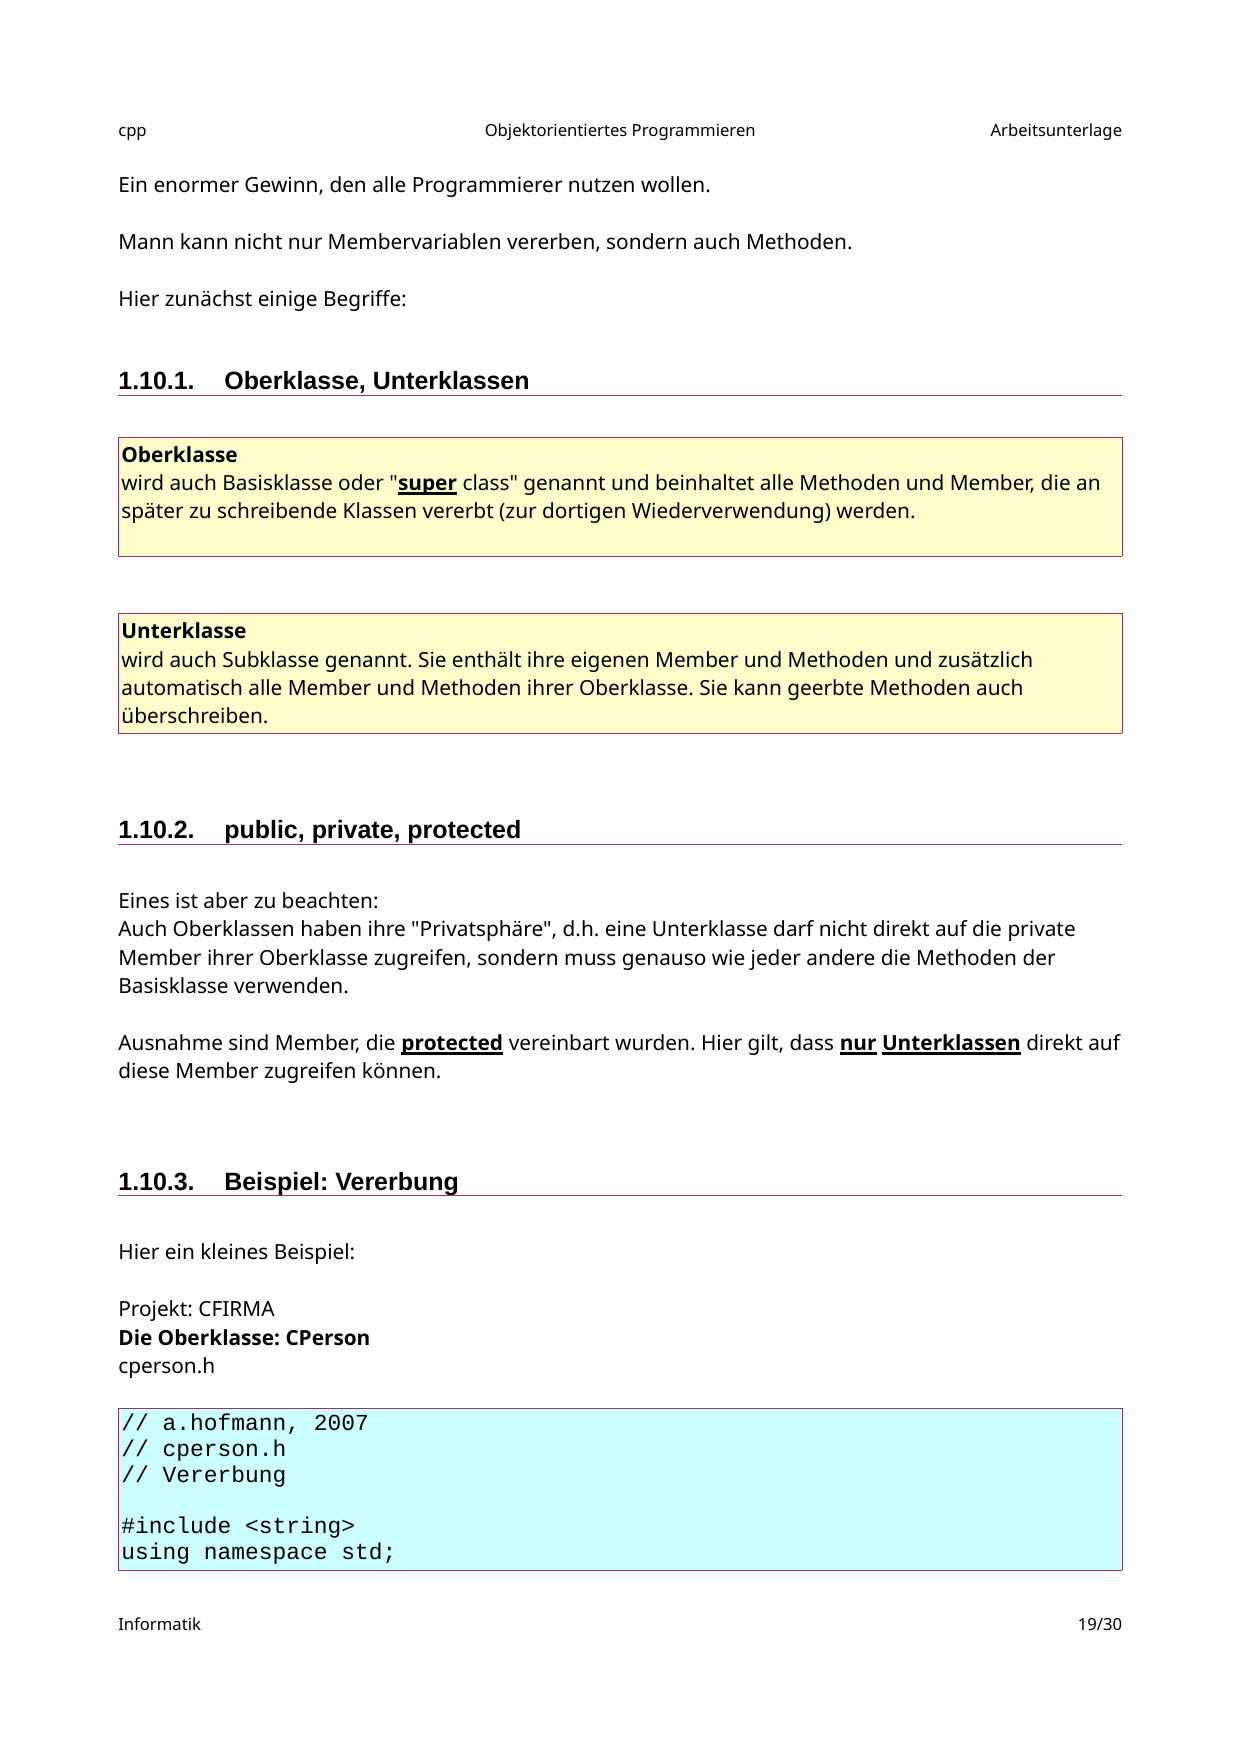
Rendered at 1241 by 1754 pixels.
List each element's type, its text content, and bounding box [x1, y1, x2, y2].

text Mann kann nicht nur Membervariablen vererben, sondern auch Methoden. [118, 227, 1122, 256]
text wird auch Subklasse genannt. Sie enthält ihre eigenen Member und Methoden und zusätzlich automatisch alle Member und Methoden ihrer Oberklasse. Sie kann geerbte Methoden auch überschreiben. [119, 642, 1122, 733]
text using namespace std; [119, 1538, 1122, 1570]
text // Vererbung [119, 1460, 1122, 1486]
text Eines ist aber zu beachten: [118, 886, 1122, 914]
text wird auch Basisklasse oder "super class" genannt und beinhaltet alle Methoden und Member, die an später zu schreibende Klassen vererbt (zur dortigen Wiederverwendung) werden. [119, 465, 1122, 522]
text cperson.h [118, 1351, 1122, 1379]
text Projekt: CFIRMA [118, 1294, 1122, 1323]
subtitle Beispiel: Vererbung [118, 1167, 1122, 1195]
text // cperson.h [119, 1434, 1122, 1460]
text Die Oberklasse: CPerson [118, 1323, 1122, 1351]
text Oberklasse [119, 438, 1122, 465]
text Auch Oberklassen haben ihre "Privatsphäre", d.h. eine Unterklasse darf nicht direkt auf die private Member ihrer Oberklasse zugreifen, sondern muss genauso wie jeder andere die Methoden der Basisklasse verwenden. [118, 914, 1122, 999]
text Hier zunächst einige Begriffe: [118, 284, 1122, 312]
text Unterklasse [119, 614, 1122, 642]
text Ein enormer Gewinn, den alle Programmierer nutzen wollen. [118, 170, 1122, 199]
subtitle Oberklasse, Unterklassen [118, 366, 1122, 395]
text // a.hofmann, 2007 [119, 1409, 1122, 1434]
text #include <string> [119, 1512, 1122, 1538]
subtitle public, private, protected [118, 815, 1122, 844]
text Hier ein kleines Beispiel: [118, 1237, 1122, 1266]
text Ausnahme sind Member, die protected vereinbart wurden. Hier gilt, dass nur Unterklassen direkt auf diese Member zugreifen können. [118, 1028, 1122, 1085]
